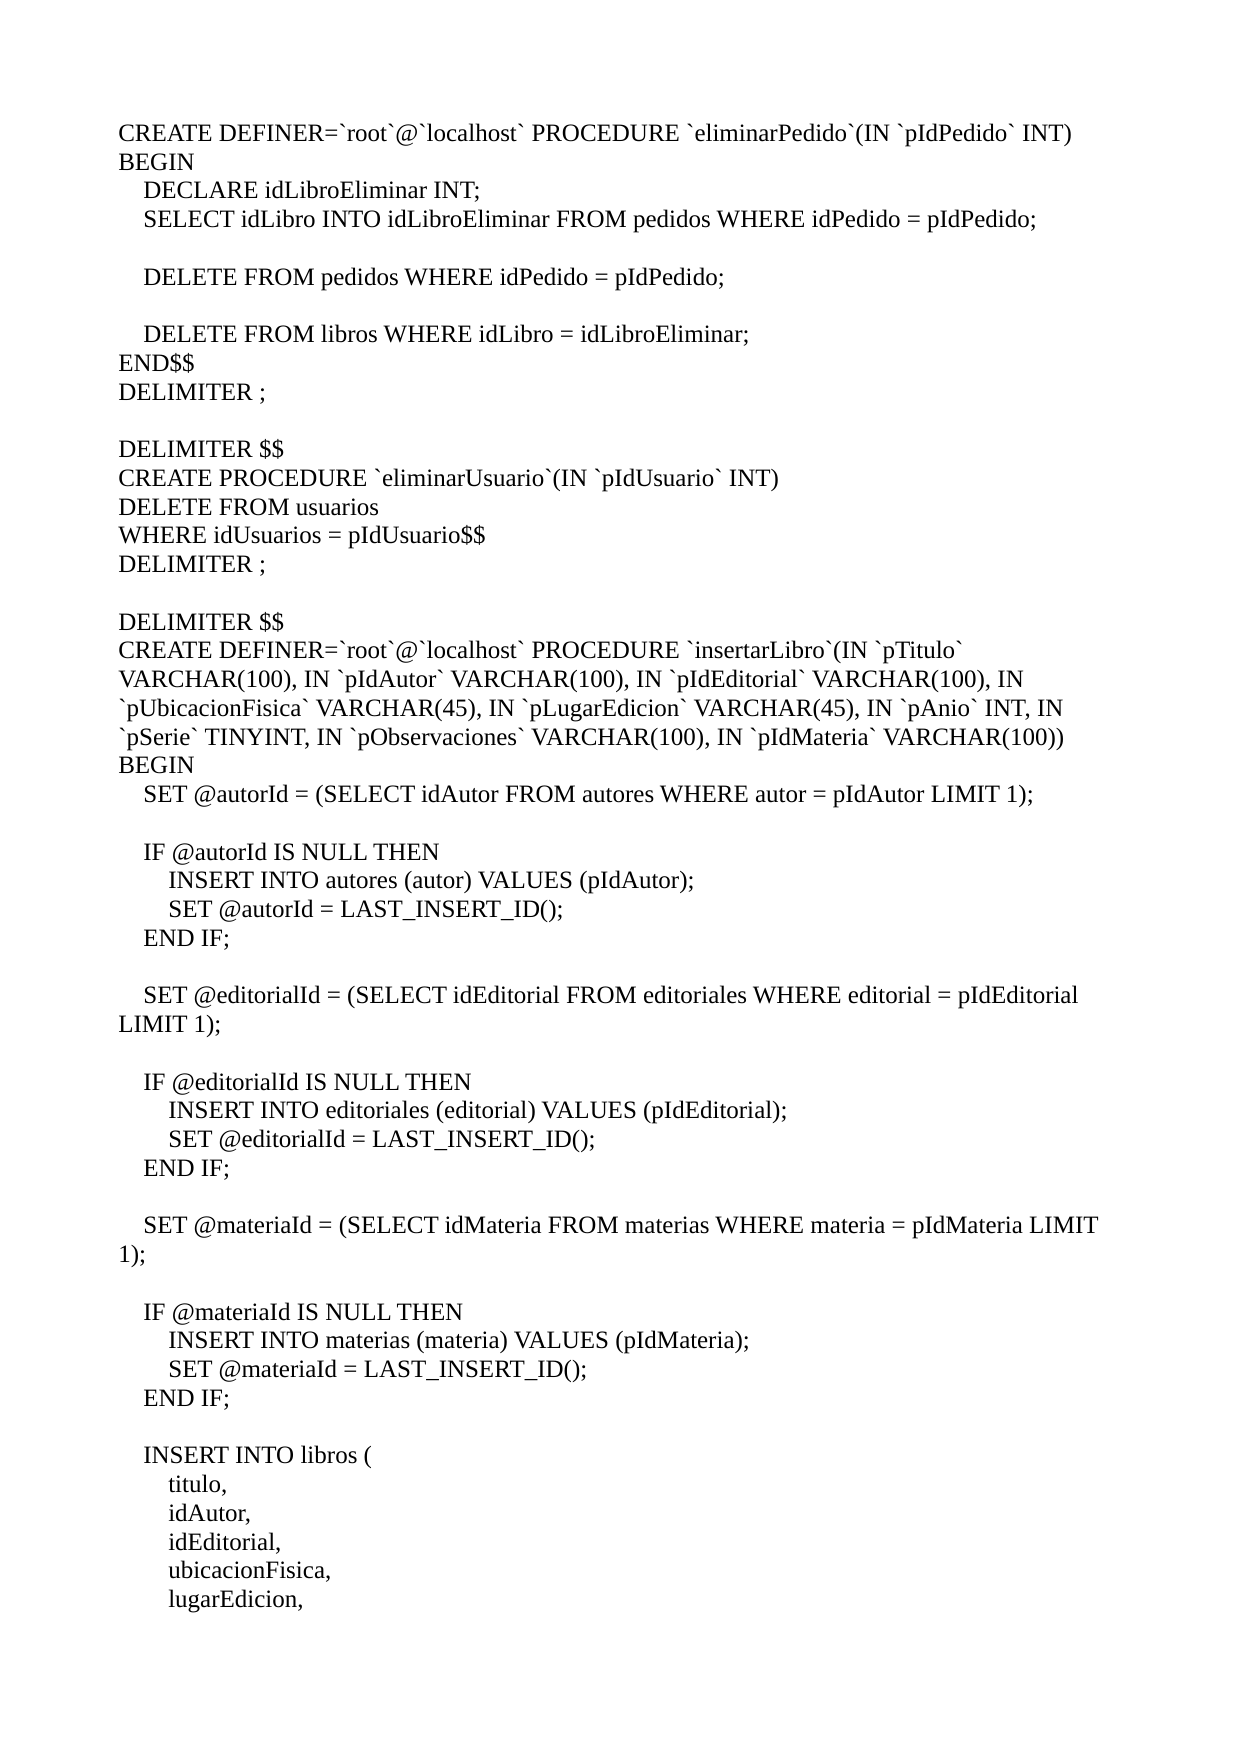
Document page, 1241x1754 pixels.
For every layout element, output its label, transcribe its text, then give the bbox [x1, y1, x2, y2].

text SET @editorialId = (SELECT idEditorial FROM editoriales WHERE editorial = pIdEditorial LIMIT 1); [118, 981, 1122, 1038]
text END IF; [118, 1153, 1122, 1182]
text SET @autorId = LAST_INSERT_ID(); [118, 894, 1122, 923]
text titulo, [118, 1469, 1122, 1498]
text INSERT INTO materias (materia) VALUES (pIdMateria); [118, 1326, 1122, 1354]
text DELETE FROM pedidos WHERE idPedido = pIdPedido; [118, 262, 1122, 291]
text DELIMITER $$ [118, 434, 1122, 463]
text BEGIN [118, 147, 1122, 176]
text IF @materiaId IS NULL THEN [118, 1297, 1122, 1326]
text WHERE idUsuarios = pIdUsuario$$ [118, 521, 1122, 549]
text DELETE FROM libros WHERE idLibro = idLibroEliminar; [118, 319, 1122, 348]
text DECLARE idLibroEliminar INT; [118, 176, 1122, 204]
text SELECT idLibro INTO idLibroEliminar FROM pedidos WHERE idPedido = pIdPedido; [118, 204, 1122, 233]
text SET @materiaId = LAST_INSERT_ID(); [118, 1354, 1122, 1383]
text END IF; [118, 923, 1122, 952]
text DELIMITER ; [118, 549, 1122, 578]
text INSERT INTO autores (autor) VALUES (pIdAutor); [118, 866, 1122, 894]
text END$$ [118, 348, 1122, 377]
text idEditorial, [118, 1527, 1122, 1556]
text lugarEdicion, [118, 1584, 1122, 1613]
text IF @editorialId IS NULL THEN [118, 1067, 1122, 1096]
text DELETE FROM usuarios [118, 492, 1122, 521]
text BEGIN [118, 751, 1122, 779]
text IF @autorId IS NULL THEN [118, 837, 1122, 866]
text SET @autorId = (SELECT idAutor FROM autores WHERE autor = pIdAutor LIMIT 1); [118, 779, 1122, 808]
text INSERT INTO editoriales (editorial) VALUES (pIdEditorial); [118, 1096, 1122, 1124]
text END IF; [118, 1383, 1122, 1412]
text DELIMITER $$ [118, 607, 1122, 636]
text CREATE DEFINER=`root`@`localhost` PROCEDURE `eliminarPedido`(IN `pIdPedido` INT) [118, 118, 1122, 147]
text SET @editorialId = LAST_INSERT_ID(); [118, 1124, 1122, 1153]
text CREATE DEFINER=`root`@`localhost` PROCEDURE `insertarLibro`(IN `pTitulo` VARCHAR(100), IN `pIdAutor` VARCHAR(100), IN `pIdEditorial` VARCHAR(100), IN `pUbicacionFisica` VARCHAR(45), IN `pLugarEdicion` VARCHAR(45), IN `pAnio` INT, IN `pSerie` TINYINT, IN `pObservaciones` VARCHAR(100), IN `pIdMateria` VARCHAR(100)) [118, 636, 1122, 751]
text CREATE PROCEDURE `eliminarUsuario`(IN `pIdUsuario` INT) [118, 463, 1122, 492]
text DELIMITER ; [118, 377, 1122, 406]
text idAutor, [118, 1498, 1122, 1527]
text INSERT INTO libros ( [118, 1441, 1122, 1469]
text ubicacionFisica, [118, 1556, 1122, 1584]
text SET @materiaId = (SELECT idMateria FROM materias WHERE materia = pIdMateria LIMIT 1); [118, 1211, 1122, 1268]
